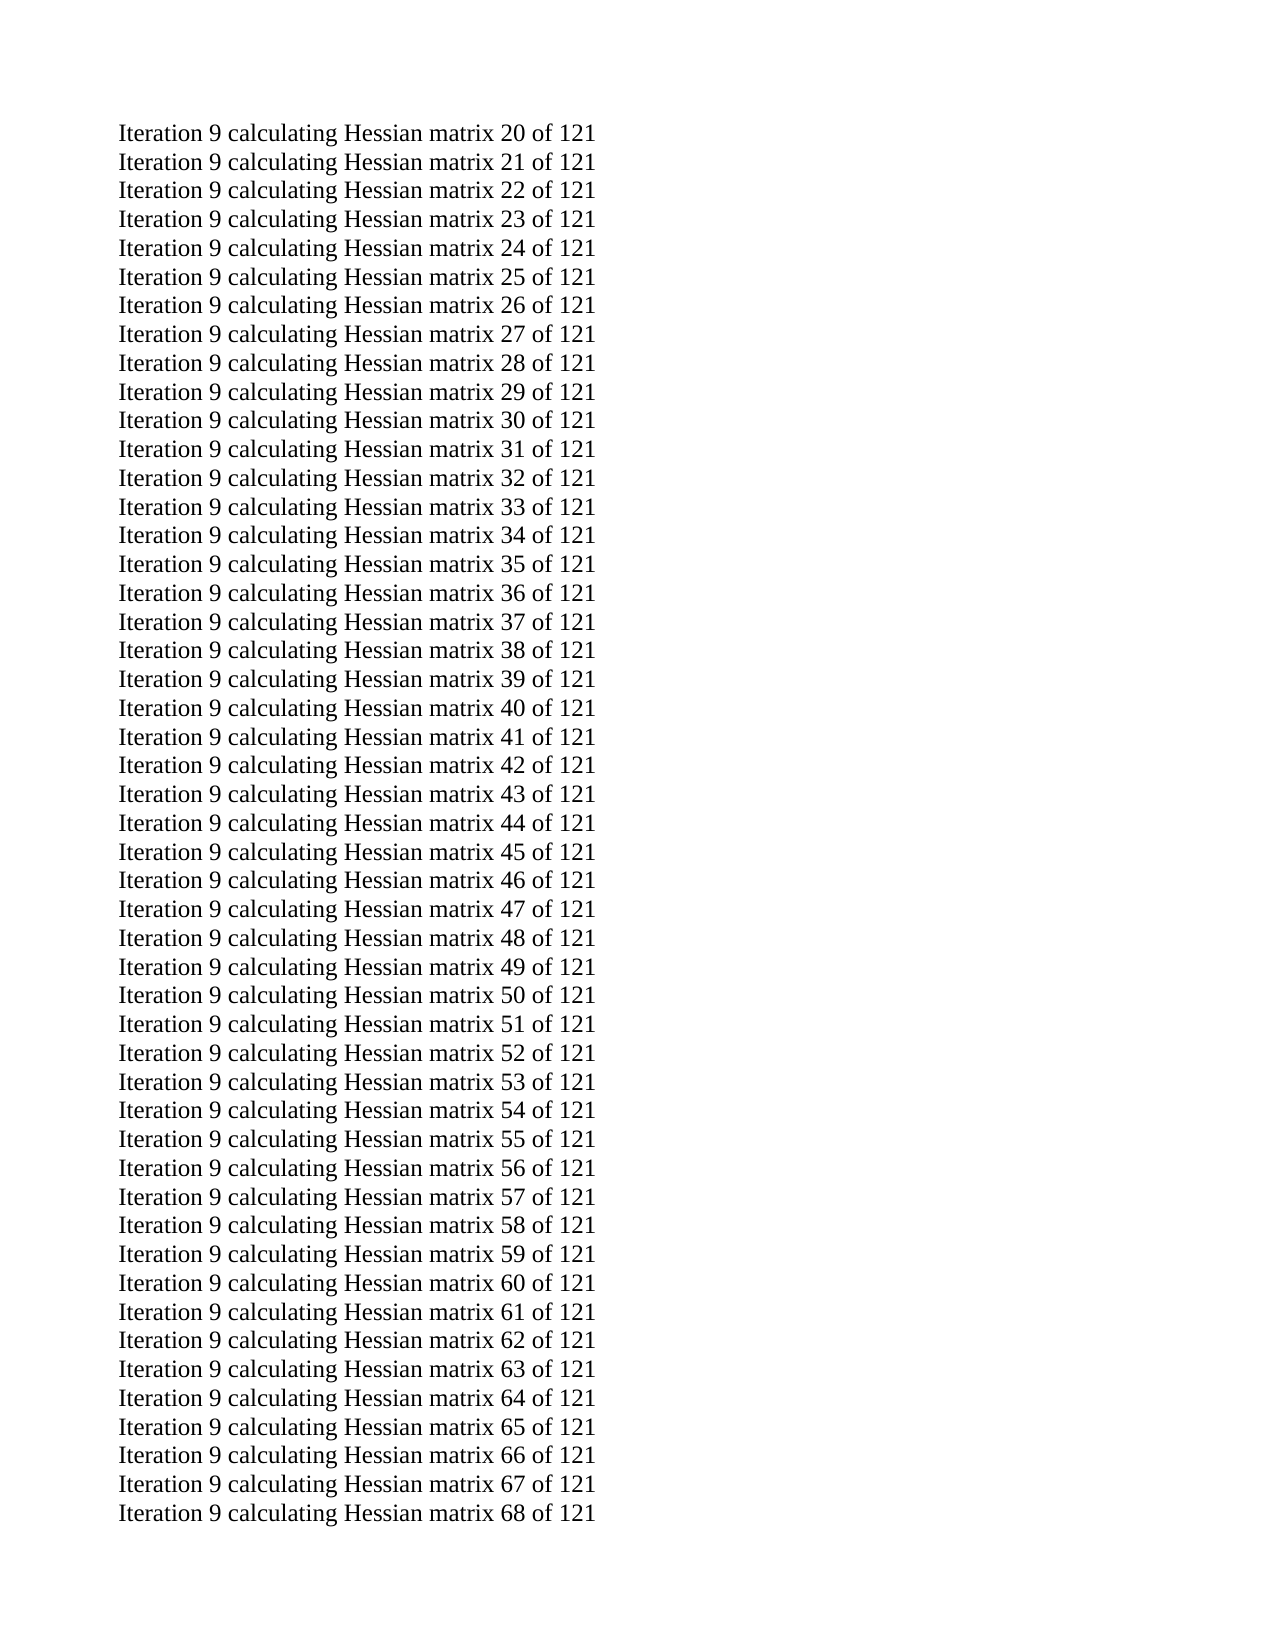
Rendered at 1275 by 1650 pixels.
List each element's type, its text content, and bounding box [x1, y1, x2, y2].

text Iteration 9 calculating Hessian matrix 40 of 121 [118, 693, 1157, 722]
text Iteration 9 calculating Hessian matrix 28 of 121 [118, 348, 1157, 377]
text Iteration 9 calculating Hessian matrix 68 of 121 [118, 1498, 1157, 1527]
text Iteration 9 calculating Hessian matrix 61 of 121 [118, 1297, 1157, 1326]
text Iteration 9 calculating Hessian matrix 64 of 121 [118, 1383, 1157, 1412]
text Iteration 9 calculating Hessian matrix 58 of 121 [118, 1211, 1157, 1239]
text Iteration 9 calculating Hessian matrix 55 of 121 [118, 1124, 1157, 1153]
text Iteration 9 calculating Hessian matrix 38 of 121 [118, 636, 1157, 664]
text Iteration 9 calculating Hessian matrix 26 of 121 [118, 291, 1157, 319]
text Iteration 9 calculating Hessian matrix 62 of 121 [118, 1326, 1157, 1354]
text Iteration 9 calculating Hessian matrix 25 of 121 [118, 262, 1157, 291]
text Iteration 9 calculating Hessian matrix 39 of 121 [118, 664, 1157, 693]
text Iteration 9 calculating Hessian matrix 50 of 121 [118, 981, 1157, 1009]
text Iteration 9 calculating Hessian matrix 63 of 121 [118, 1354, 1157, 1383]
text Iteration 9 calculating Hessian matrix 60 of 121 [118, 1268, 1157, 1297]
text Iteration 9 calculating Hessian matrix 51 of 121 [118, 1009, 1157, 1038]
text Iteration 9 calculating Hessian matrix 67 of 121 [118, 1469, 1157, 1498]
text Iteration 9 calculating Hessian matrix 36 of 121 [118, 578, 1157, 607]
text Iteration 9 calculating Hessian matrix 45 of 121 [118, 837, 1157, 866]
text Iteration 9 calculating Hessian matrix 59 of 121 [118, 1239, 1157, 1268]
text Iteration 9 calculating Hessian matrix 21 of 121 [118, 147, 1157, 176]
text Iteration 9 calculating Hessian matrix 49 of 121 [118, 952, 1157, 981]
text Iteration 9 calculating Hessian matrix 30 of 121 [118, 406, 1157, 434]
text Iteration 9 calculating Hessian matrix 29 of 121 [118, 377, 1157, 406]
text Iteration 9 calculating Hessian matrix 47 of 121 [118, 894, 1157, 923]
text Iteration 9 calculating Hessian matrix 32 of 121 [118, 463, 1157, 492]
text Iteration 9 calculating Hessian matrix 37 of 121 [118, 607, 1157, 636]
text Iteration 9 calculating Hessian matrix 23 of 121 [118, 204, 1157, 233]
text Iteration 9 calculating Hessian matrix 20 of 121 [118, 118, 1157, 147]
text Iteration 9 calculating Hessian matrix 46 of 121 [118, 866, 1157, 894]
text Iteration 9 calculating Hessian matrix 31 of 121 [118, 434, 1157, 463]
text Iteration 9 calculating Hessian matrix 56 of 121 [118, 1153, 1157, 1182]
text Iteration 9 calculating Hessian matrix 54 of 121 [118, 1096, 1157, 1124]
text Iteration 9 calculating Hessian matrix 65 of 121 [118, 1412, 1157, 1441]
text Iteration 9 calculating Hessian matrix 66 of 121 [118, 1441, 1157, 1469]
text Iteration 9 calculating Hessian matrix 52 of 121 [118, 1038, 1157, 1067]
text Iteration 9 calculating Hessian matrix 43 of 121 [118, 779, 1157, 808]
text Iteration 9 calculating Hessian matrix 48 of 121 [118, 923, 1157, 952]
text Iteration 9 calculating Hessian matrix 24 of 121 [118, 233, 1157, 262]
text Iteration 9 calculating Hessian matrix 41 of 121 [118, 722, 1157, 751]
text Iteration 9 calculating Hessian matrix 44 of 121 [118, 808, 1157, 837]
text Iteration 9 calculating Hessian matrix 35 of 121 [118, 549, 1157, 578]
text Iteration 9 calculating Hessian matrix 53 of 121 [118, 1067, 1157, 1096]
text Iteration 9 calculating Hessian matrix 27 of 121 [118, 319, 1157, 348]
text Iteration 9 calculating Hessian matrix 34 of 121 [118, 521, 1157, 549]
text Iteration 9 calculating Hessian matrix 42 of 121 [118, 751, 1157, 779]
text Iteration 9 calculating Hessian matrix 33 of 121 [118, 492, 1157, 521]
text Iteration 9 calculating Hessian matrix 22 of 121 [118, 176, 1157, 204]
text Iteration 9 calculating Hessian matrix 57 of 121 [118, 1182, 1157, 1211]
